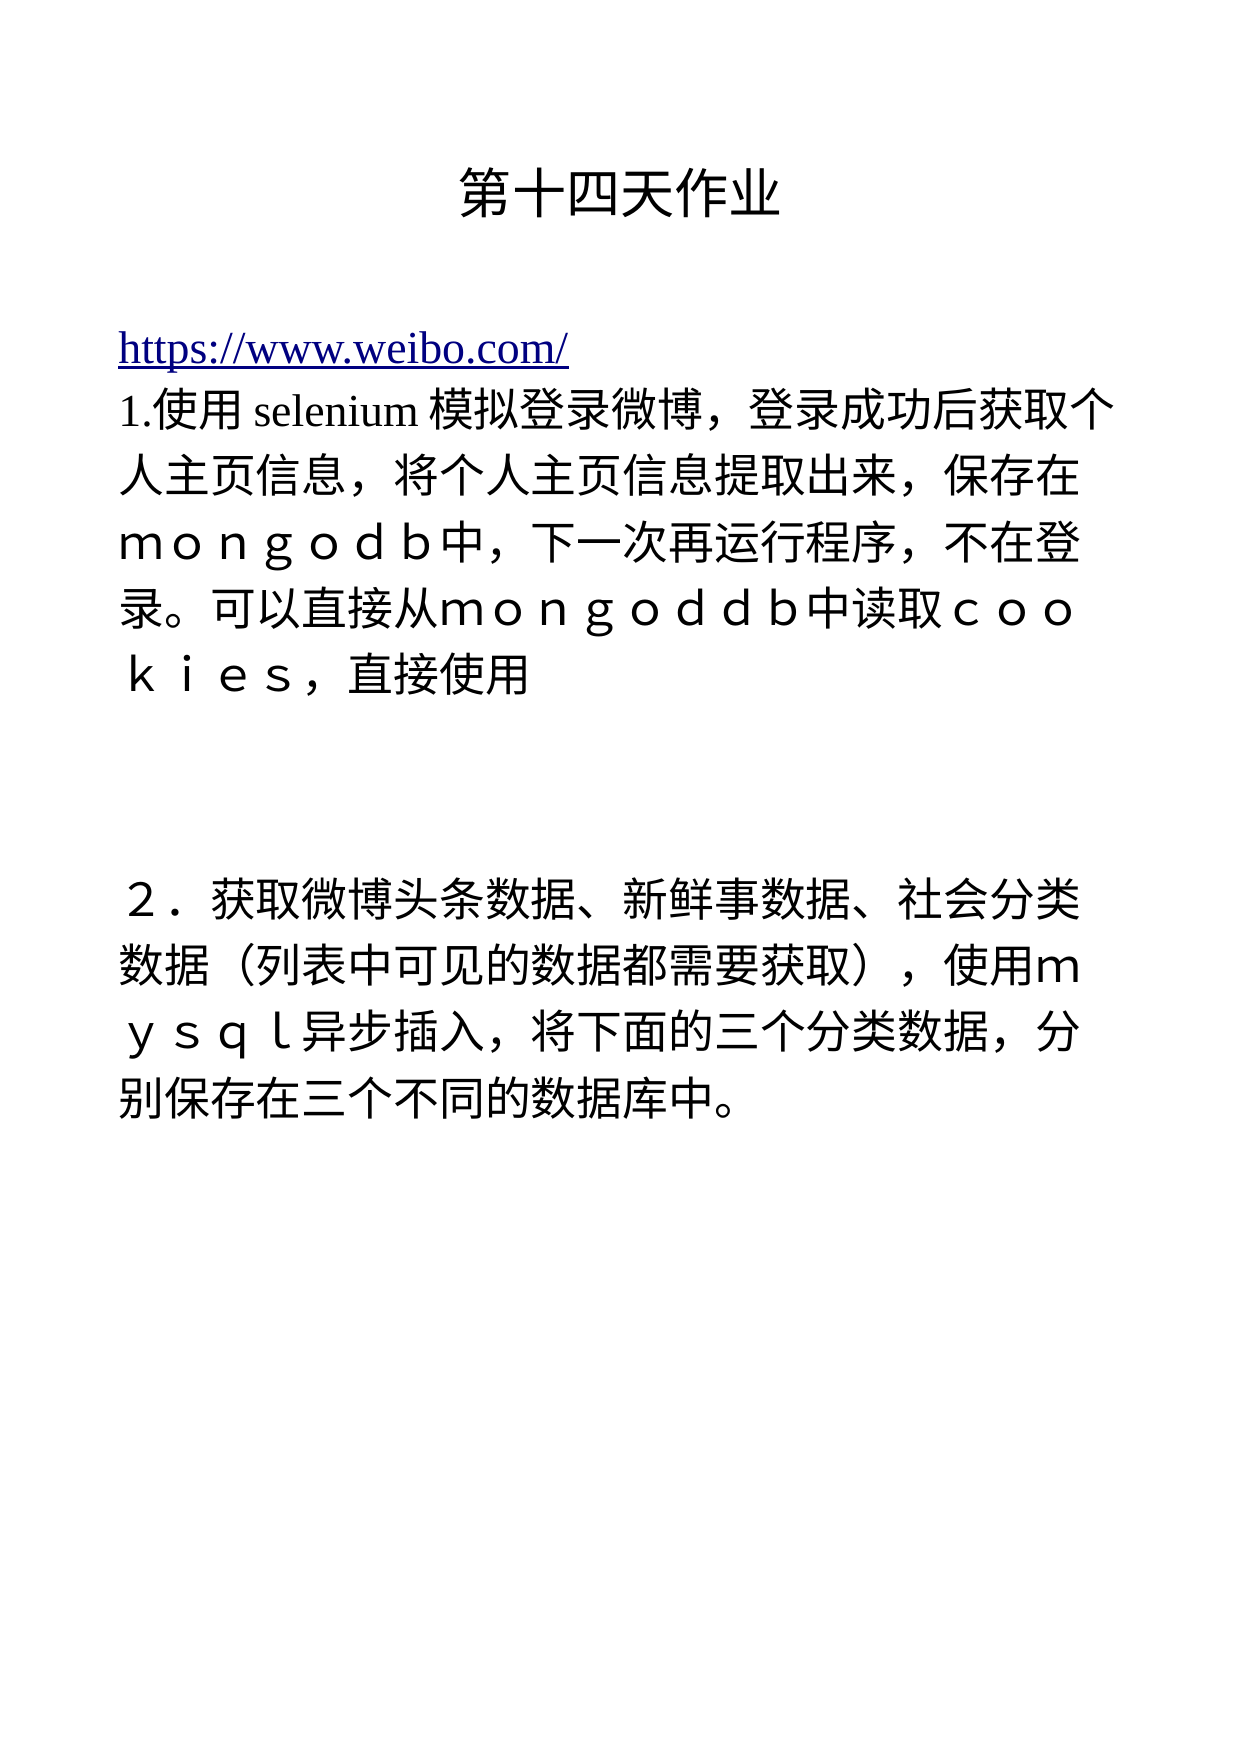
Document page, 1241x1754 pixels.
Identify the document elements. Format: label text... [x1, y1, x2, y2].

text ２．获取微博头条数据、新鲜事数据、社会分类数据（列表中可见的数据都需要获取），使用ｍｙｓｑｌ异步插入，将下面的三个分类数据，分别保存在三个不同的数据库中。 [118, 863, 1122, 1128]
text 第十四天作业 [118, 151, 1122, 229]
text https://www.weibo.com/ [118, 321, 1122, 373]
text 1.使用selenium模拟登录微博，登录成功后获取个人主页信息，将个人主页信息提取出来，保存在ｍｏｎｇｏｄｂ中，下一次再运行程序，不在登录。可以直接从ｍｏｎｇｏｄｄｂ中读取ｃｏｏｋｉｅｓ，直接使用 [118, 373, 1122, 705]
